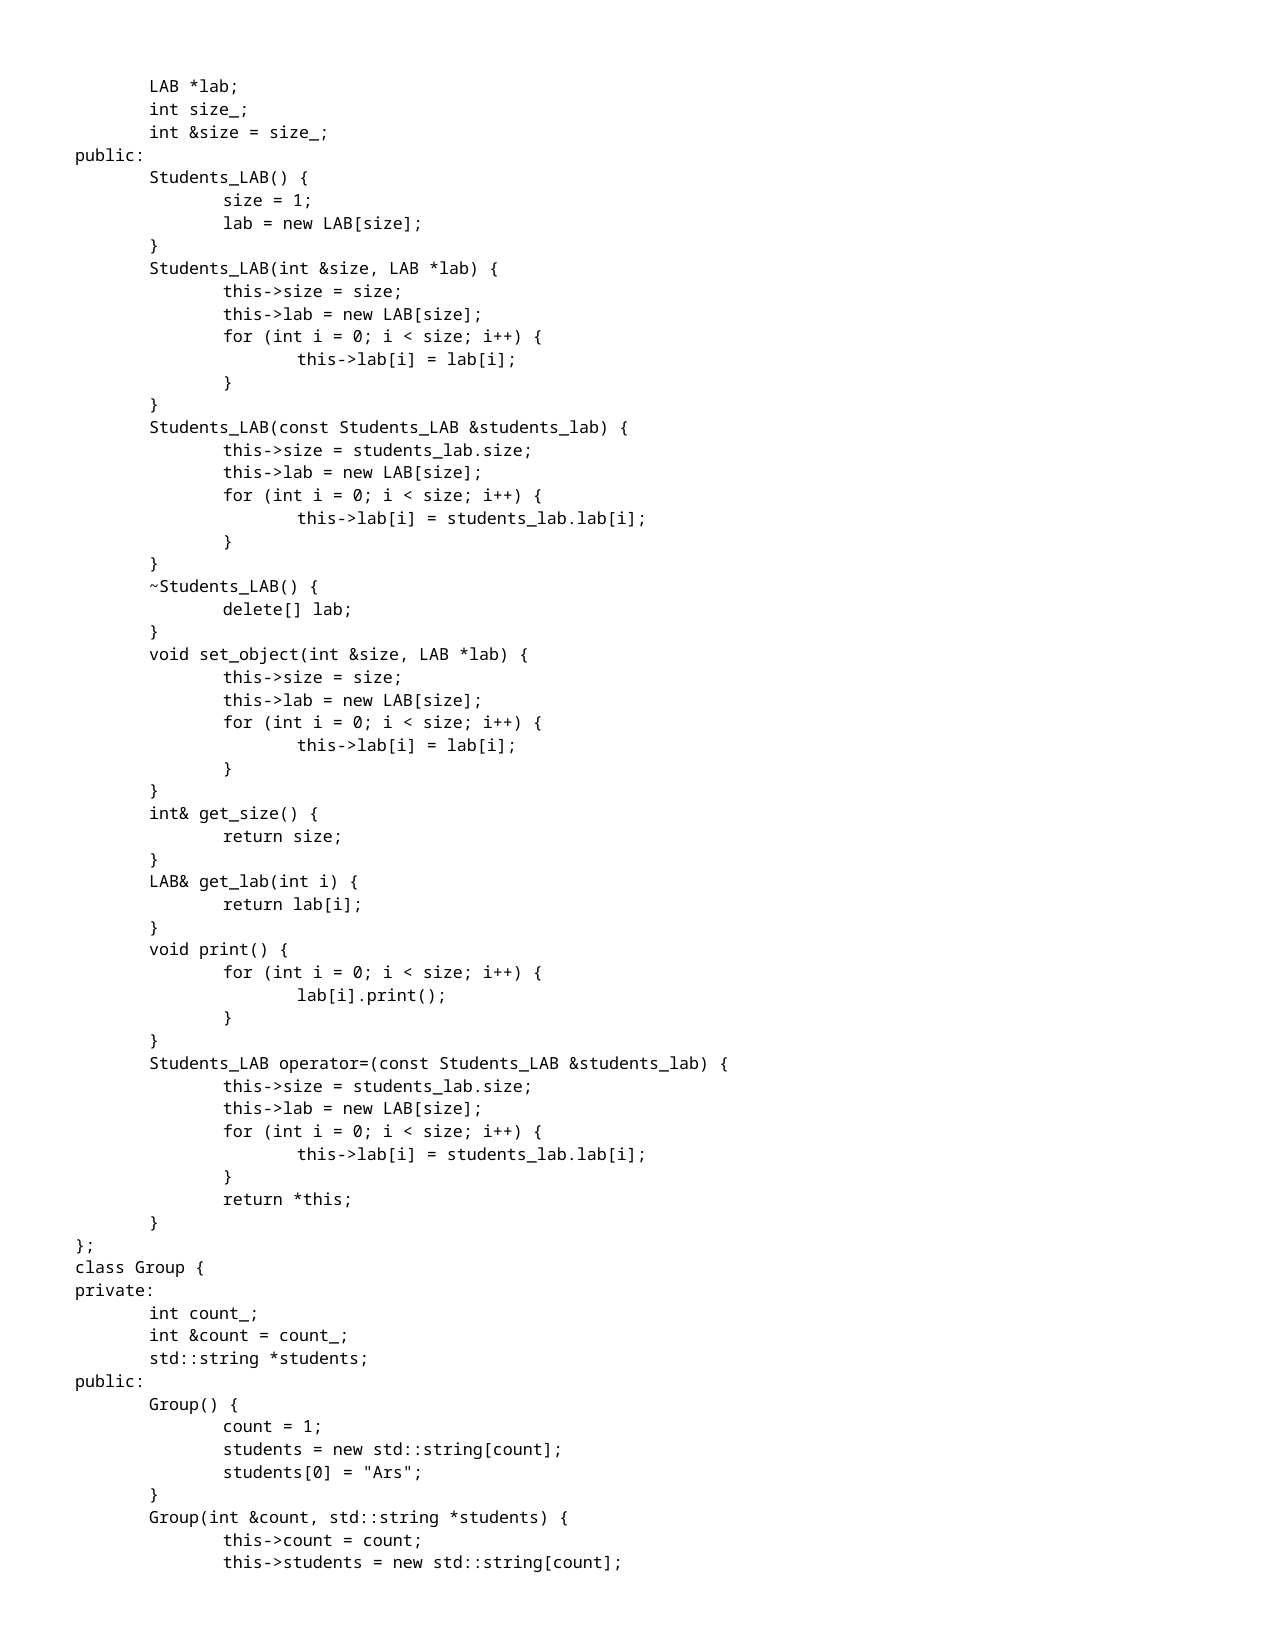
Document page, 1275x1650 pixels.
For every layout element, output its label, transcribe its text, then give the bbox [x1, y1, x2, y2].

text } [75, 529, 1200, 552]
text count = 1; [75, 1415, 1200, 1437]
text Students_LAB(const Students_LAB &students_lab) { [75, 416, 1200, 438]
text this->size = size; [75, 665, 1200, 688]
text Students_LAB operator=(const Students_LAB &students_lab) { [75, 1051, 1200, 1074]
text for (int i = 0; i < size; i++) { [75, 711, 1200, 733]
text Students_LAB(int &size, LAB *lab) { [75, 257, 1200, 279]
text this->lab = new LAB[size]; [75, 1097, 1200, 1119]
text lab[i].print(); [75, 983, 1200, 1006]
text for (int i = 0; i < size; i++) { [75, 325, 1200, 347]
text Group(int &count, std::string *students) { [75, 1506, 1200, 1528]
text this->lab[i] = students_lab.lab[i]; [75, 1142, 1200, 1165]
text } [75, 756, 1200, 779]
text int size_; [75, 98, 1200, 120]
text void set_object(int &size, LAB *lab) { [75, 643, 1200, 665]
text class Group { [75, 1256, 1200, 1278]
text private: [75, 1278, 1200, 1301]
text return size; [75, 824, 1200, 847]
text }; [75, 1233, 1200, 1256]
text } [75, 1165, 1200, 1188]
text public: [75, 1369, 1200, 1392]
text for (int i = 0; i < size; i++) { [75, 1119, 1200, 1142]
text int& get_size() { [75, 802, 1200, 824]
text std::string *students; [75, 1347, 1200, 1369]
text } [75, 915, 1200, 938]
text students[0] = "Ars"; [75, 1460, 1200, 1483]
text this->size = students_lab.size; [75, 438, 1200, 461]
text LAB& get_lab(int i) { [75, 870, 1200, 892]
text return *this; [75, 1188, 1200, 1210]
text delete[] lab; [75, 597, 1200, 620]
text lab = new LAB[size]; [75, 211, 1200, 234]
text } [75, 393, 1200, 416]
text public: [75, 143, 1200, 166]
text return lab[i]; [75, 892, 1200, 915]
text this->students = new std::string[count]; [75, 1551, 1200, 1574]
text } [75, 847, 1200, 870]
text } [75, 779, 1200, 802]
text this->lab = new LAB[size]; [75, 688, 1200, 711]
text size = 1; [75, 188, 1200, 211]
text this->lab[i] = lab[i]; [75, 347, 1200, 370]
text this->lab = new LAB[size]; [75, 461, 1200, 484]
text int &count = count_; [75, 1324, 1200, 1347]
text this->lab[i] = students_lab.lab[i]; [75, 506, 1200, 529]
text ~Students_LAB() { [75, 574, 1200, 597]
text this->lab[i] = lab[i]; [75, 733, 1200, 756]
text } [75, 234, 1200, 257]
text } [75, 1210, 1200, 1233]
text } [75, 1483, 1200, 1506]
text this->size = students_lab.size; [75, 1074, 1200, 1097]
text for (int i = 0; i < size; i++) { [75, 484, 1200, 506]
text this->count = count; [75, 1528, 1200, 1551]
text } [75, 1029, 1200, 1051]
text this->size = size; [75, 279, 1200, 302]
text Students_LAB() { [75, 166, 1200, 188]
text int &size = size_; [75, 120, 1200, 143]
text } [75, 1006, 1200, 1029]
text } [75, 620, 1200, 643]
text students = new std::string[count]; [75, 1437, 1200, 1460]
text int count_; [75, 1301, 1200, 1324]
text void print() { [75, 938, 1200, 961]
text for (int i = 0; i < size; i++) { [75, 961, 1200, 983]
text } [75, 552, 1200, 574]
text } [75, 370, 1200, 393]
text LAB *lab; [75, 75, 1200, 98]
text this->lab = new LAB[size]; [75, 302, 1200, 325]
text Group() { [75, 1392, 1200, 1415]
